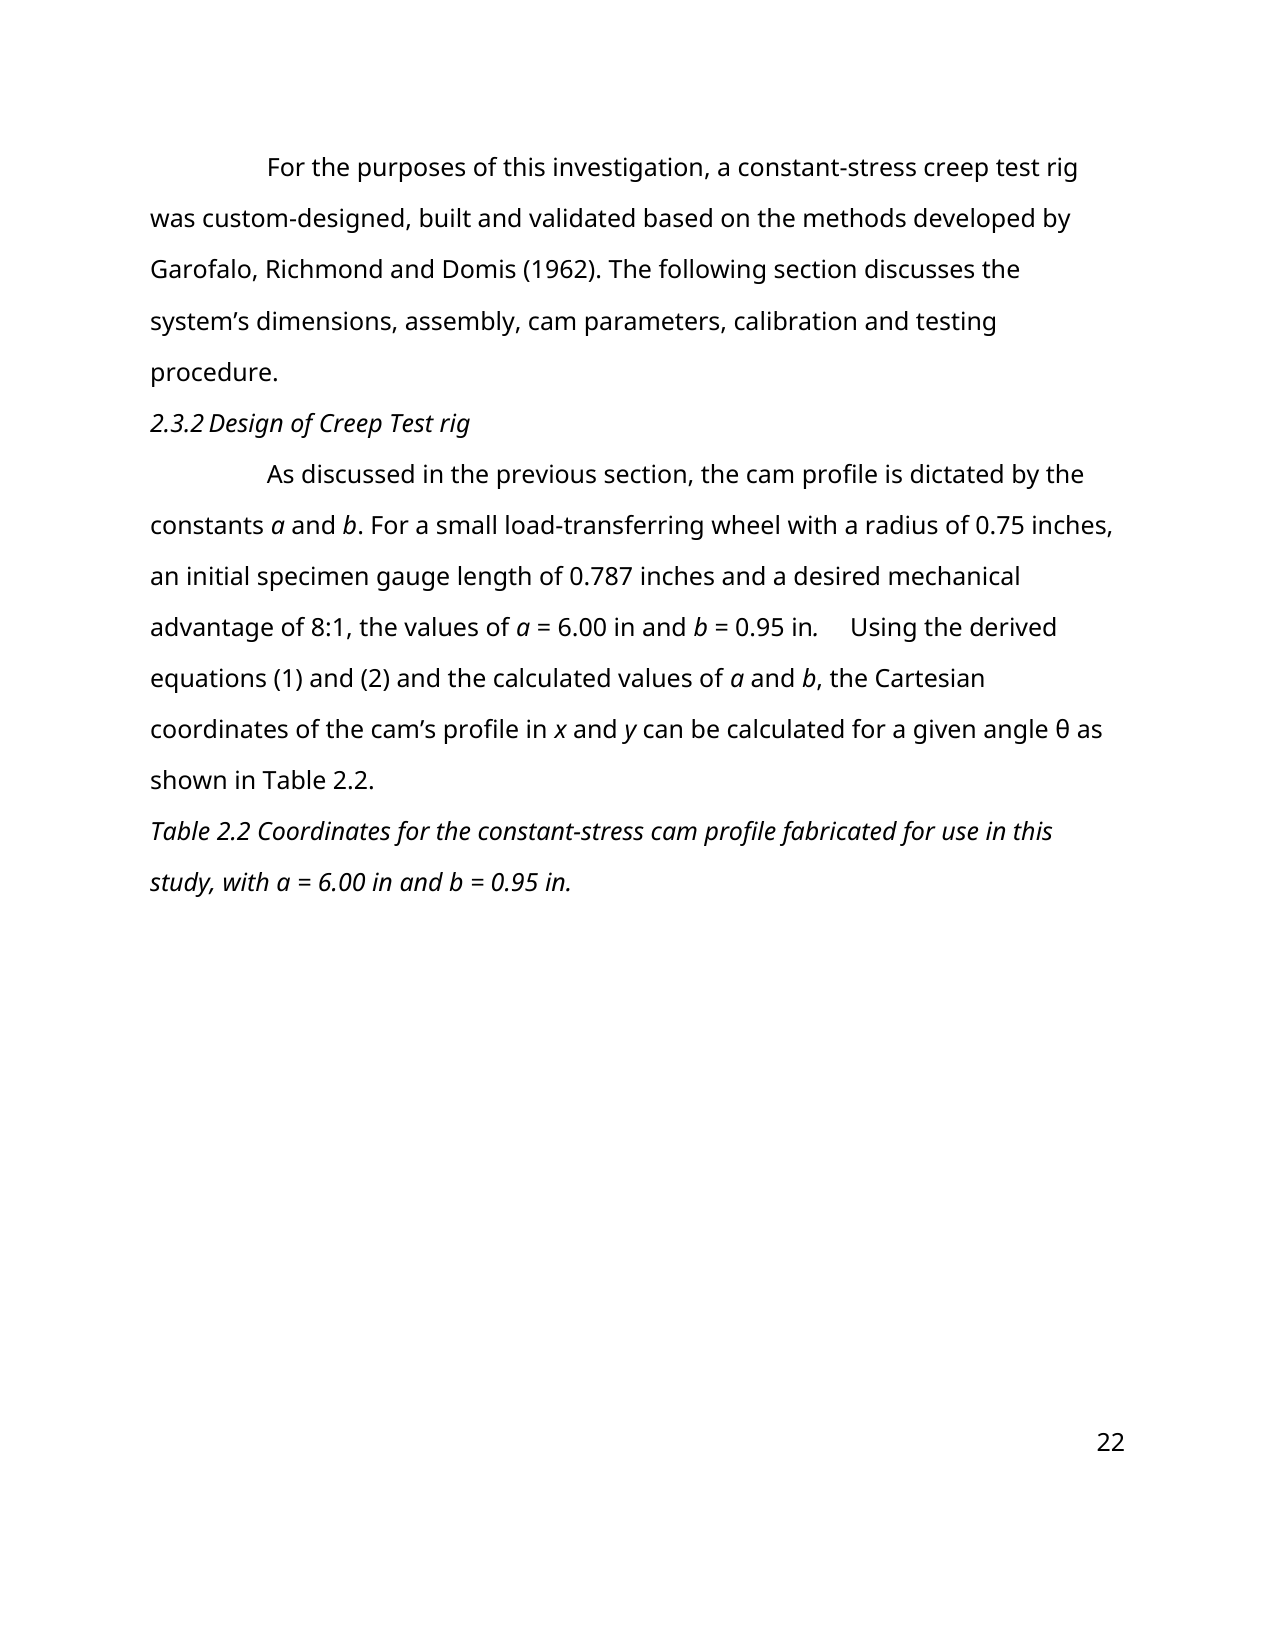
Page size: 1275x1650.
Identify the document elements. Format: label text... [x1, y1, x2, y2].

text As discussed in the previous section, the cam profile is dictated by the constants a and b. For a small load-transferring wheel with a radius of 0.75 inches, an initial specimen gauge length of 0.787 inches and a desired mechanical advantage of 8:1, the values of a = 6.00 in and b = 0.95 in. Using the derived equations (1) and (2) and the calculated values of a and b, the Cartesian coordinates of the cam’s profile in x and y can be calculated for a given angle θ as shown in Table 2.2. [150, 456, 1125, 797]
text For the purposes of this investigation, a constant-stress creep test rig was custom-designed, built and validated based on the methods developed by Garofalo, Richmond and Domis (1962). The following section discusses the system’s dimensions, assembly, cam parameters, calibration and testing procedure. [150, 150, 1125, 388]
text 2.3.2 Design of Creep Test rig [150, 405, 1125, 439]
text Table 2.2 Coordinates for the constant-stress cam profile fabricated for use in this study, with a = 6.00 in and b = 0.95 in. [150, 813, 1125, 899]
